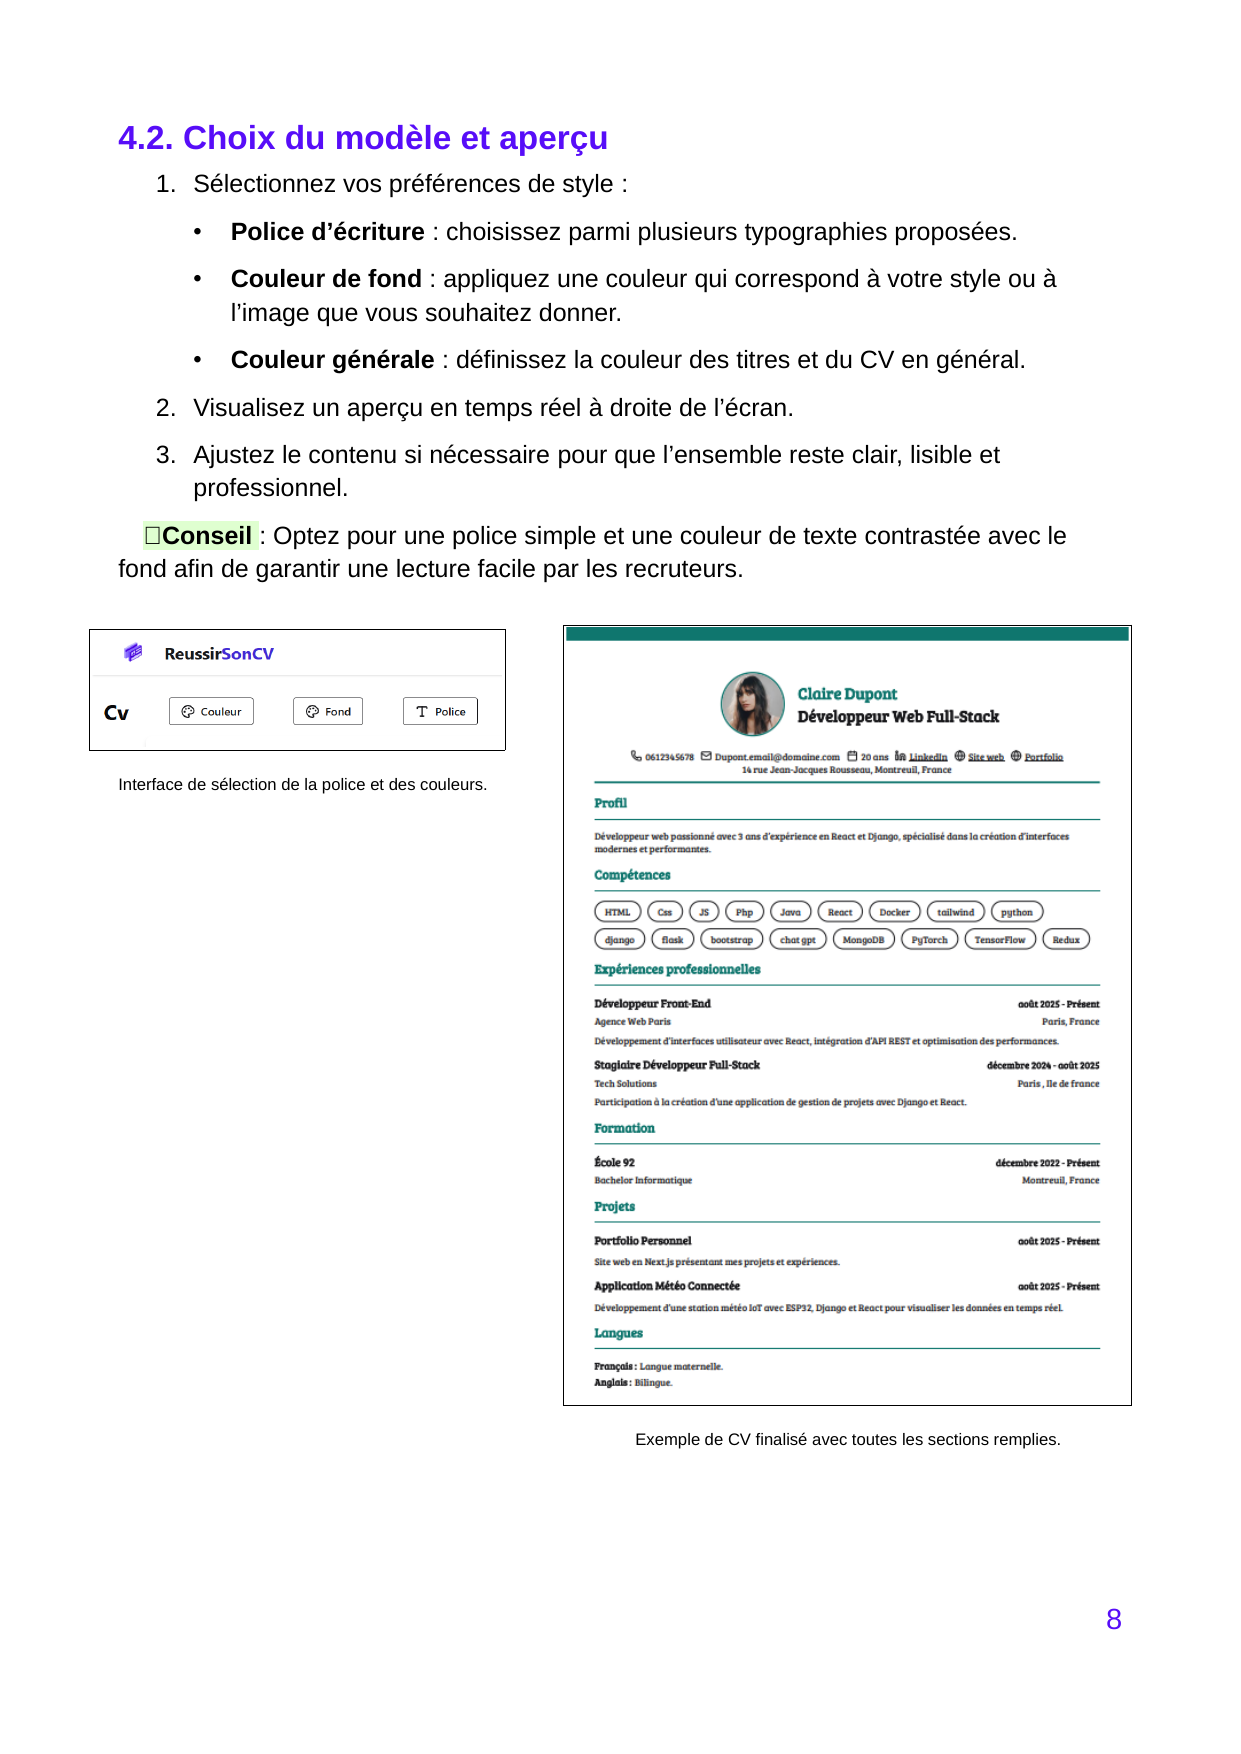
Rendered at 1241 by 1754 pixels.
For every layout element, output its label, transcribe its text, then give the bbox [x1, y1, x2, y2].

list Couleur générale : définissez la couleur des titres et du CV en général. [193, 345, 1122, 374]
list Couleur de fond : appliquez une couleur qui correspond à votre style ou à l’image que vous souhaitez donner. [193, 264, 1122, 326]
list Ajustez le contenu si nécessaire pour que l’ensemble reste clair, lisible et professionnel. [156, 440, 1122, 502]
text Interface de sélection de la police et des couleurs. [118, 638, 563, 794]
picture [92, 631, 502, 747]
picture [566, 627, 1129, 1402]
list Sélectionnez vos préférences de style : [156, 169, 1122, 198]
text 💡Conseil : Optez pour une police simple et une couleur de texte contrastée avec le fond afin de garantir une lecture facile par les recruteurs. [118, 521, 1122, 583]
list Visualisez un aperçu en temps réel à droite de l’écran. [156, 393, 1122, 422]
list Police d’écriture : choisissez parmi plusieurs typographies proposées. [193, 217, 1122, 246]
text Exemple de CV finalisé avec toutes les sections remplies. [118, 859, 1122, 1449]
subtitle 4.2. Choix du modèle et aperçu [118, 118, 1122, 157]
